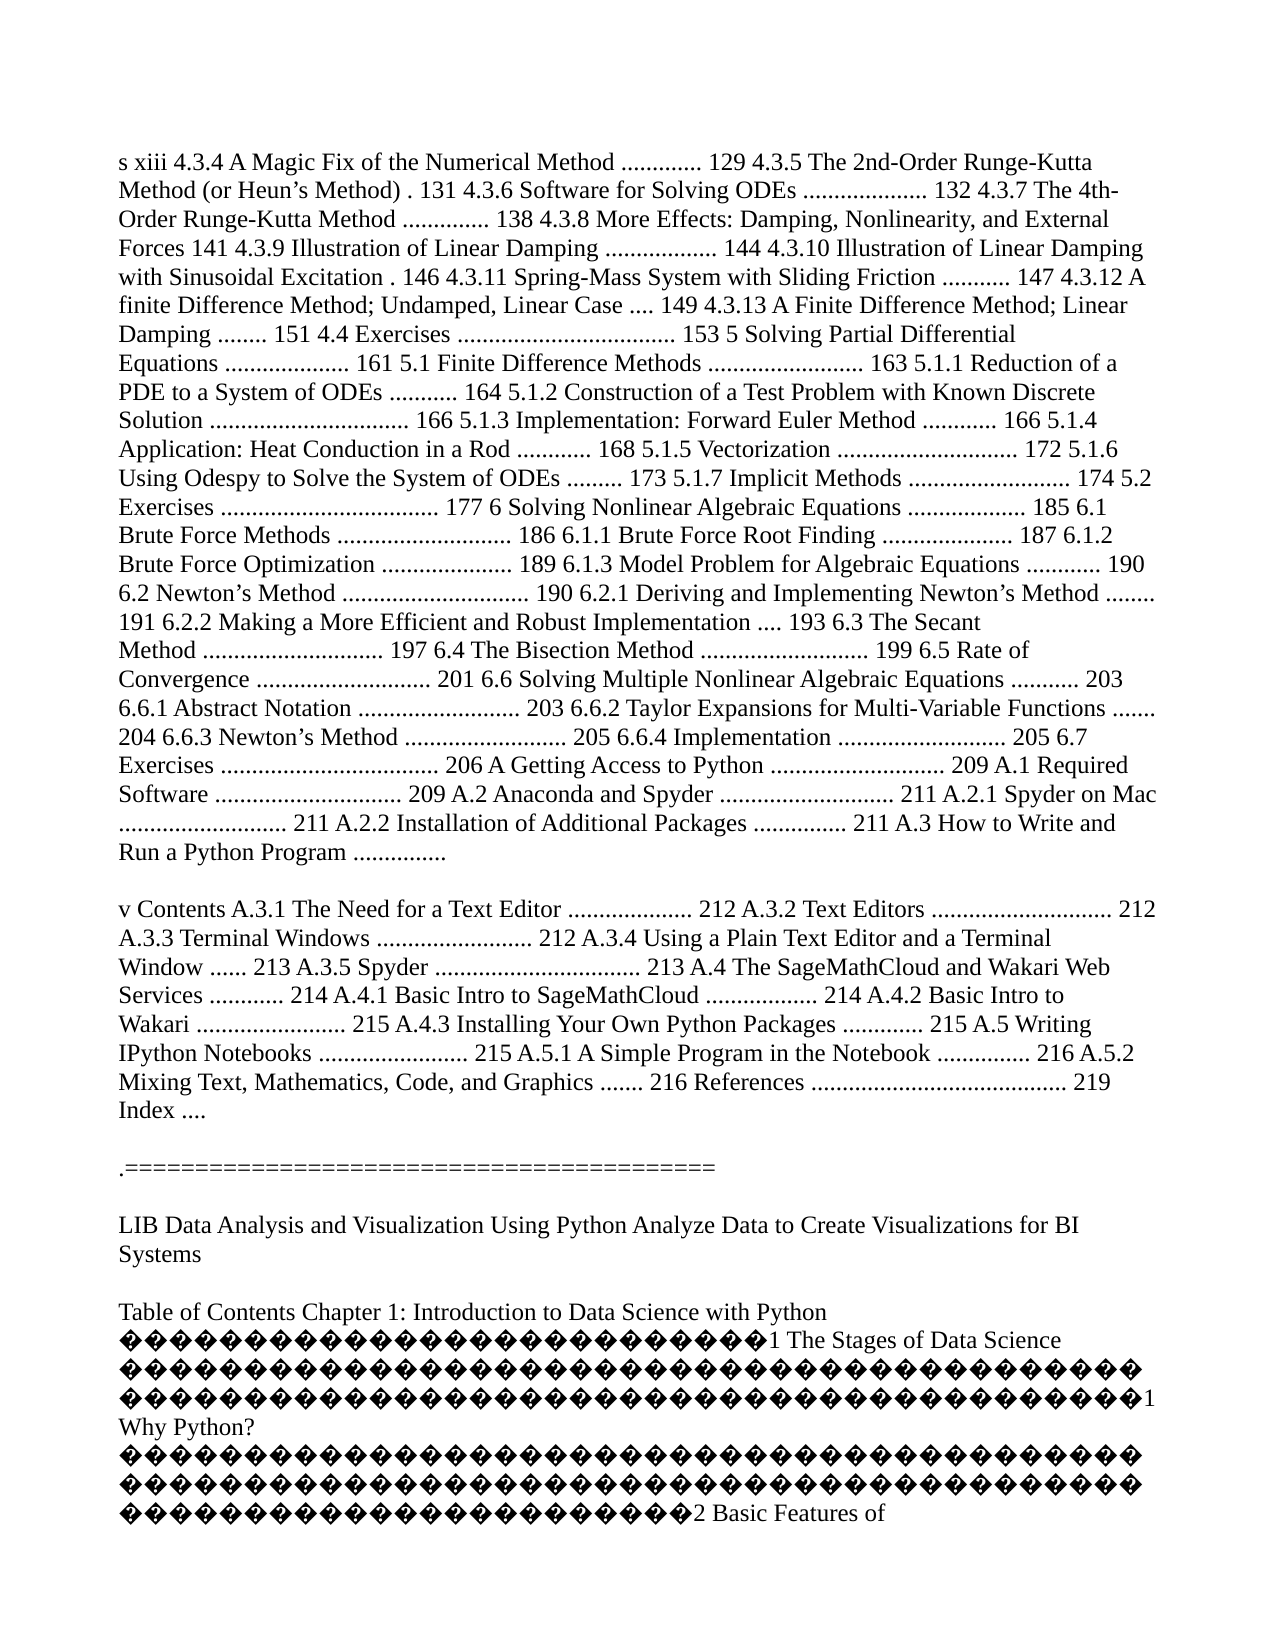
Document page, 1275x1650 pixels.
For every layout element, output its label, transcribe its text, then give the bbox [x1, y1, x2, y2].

text .========================================== [118, 1153, 1157, 1182]
text Table of Contents Chapter 1: Introduction to Data Science with Python ��������������������������1 The Stages of Data Science ����������������������������������������������������������������������������������1 Why Python? ���������������������������������������������������������������������������������������������������������2 Basic Features of [118, 1297, 1157, 1527]
text s xiii 4.3.4 A Magic Fix of the Numerical Method ............. 129 4.3.5 The 2nd-Order Runge-Kutta Method (or Heun’s Method) . 131 4.3.6 Software for Solving ODEs .................... 132 4.3.7 The 4th-Order Runge-Kutta Method .............. 138 4.3.8 More Effects: Damping, Nonlinearity, and External Forces 141 4.3.9 Illustration of Linear Damping .................. 144 4.3.10 Illustration of Linear Damping with Sinusoidal Excitation . 146 4.3.11 Spring-Mass System with Sliding Friction ........... 147 4.3.12 A finite Difference Method; Undamped, Linear Case .... 149 4.3.13 A Finite Difference Method; Linear Damping ........ 151 4.4 Exercises ................................... 153 5 Solving Partial Differential Equations .................... 161 5.1 Finite Difference Methods ......................... 163 5.1.1 Reduction of a PDE to a System of ODEs ........... 164 5.1.2 Construction of a Test Problem with Known Discrete Solution ................................ 166 5.1.3 Implementation: Forward Euler Method ............ 166 5.1.4 Application: Heat Conduction in a Rod ............ 168 5.1.5 Vectorization ............................. 172 5.1.6 Using Odespy to Solve the System of ODEs ......... 173 5.1.7 Implicit Methods .......................... 174 5.2 Exercises ................................... 177 6 Solving Nonlinear Algebraic Equations ................... 185 6.1 Brute Force Methods ............................ 186 6.1.1 Brute Force Root Finding ..................... 187 6.1.2 Brute Force Optimization ..................... 189 6.1.3 Model Problem for Algebraic Equations ............ 190 6.2 Newton’s Method .............................. 190 6.2.1 Deriving and Implementing Newton’s Method ........ 191 6.2.2 Making a More Efficient and Robust Implementation .... 193 6.3 The Secant Method ............................. 197 6.4 The Bisection Method ........................... 199 6.5 Rate of Convergence ............................ 201 6.6 Solving Multiple Nonlinear Algebraic Equations ........... 203 6.6.1 Abstract Notation .......................... 203 6.6.2 Taylor Expansions for Multi-Variable Functions ....... 204 6.6.3 Newton’s Method .......................... 205 6.6.4 Implementation ........................... 205 6.7 Exercises ................................... 206 A Getting Access to Python ............................ 209 A.1 Required Software .............................. 209 A.2 Anaconda and Spyder ............................ 211 A.2.1 Spyder on Mac ........................... 211 A.2.2 Installation of Additional Packages ............... 211 A.3 How to Write and Run a Python Program ............... [118, 147, 1157, 866]
text LIB Data Analysis and Visualization Using Python Analyze Data to Create Visualizations for BI Systems [118, 1211, 1157, 1268]
text v Contents A.3.1 The Need for a Text Editor .................... 212 A.3.2 Text Editors ............................. 212 A.3.3 Terminal Windows ......................... 212 A.3.4 Using a Plain Text Editor and a Terminal Window ...... 213 A.3.5 Spyder ................................. 213 A.4 The SageMathCloud and Wakari Web Services ............ 214 A.4.1 Basic Intro to SageMathCloud .................. 214 A.4.2 Basic Intro to Wakari ........................ 215 A.4.3 Installing Your Own Python Packages ............. 215 A.5 Writing IPython Notebooks ........................ 215 A.5.1 A Simple Program in the Notebook ............... 216 A.5.2 Mixing Text, Mathematics, Code, and Graphics ....... 216 References ......................................... 219 Index .... [118, 894, 1157, 1124]
